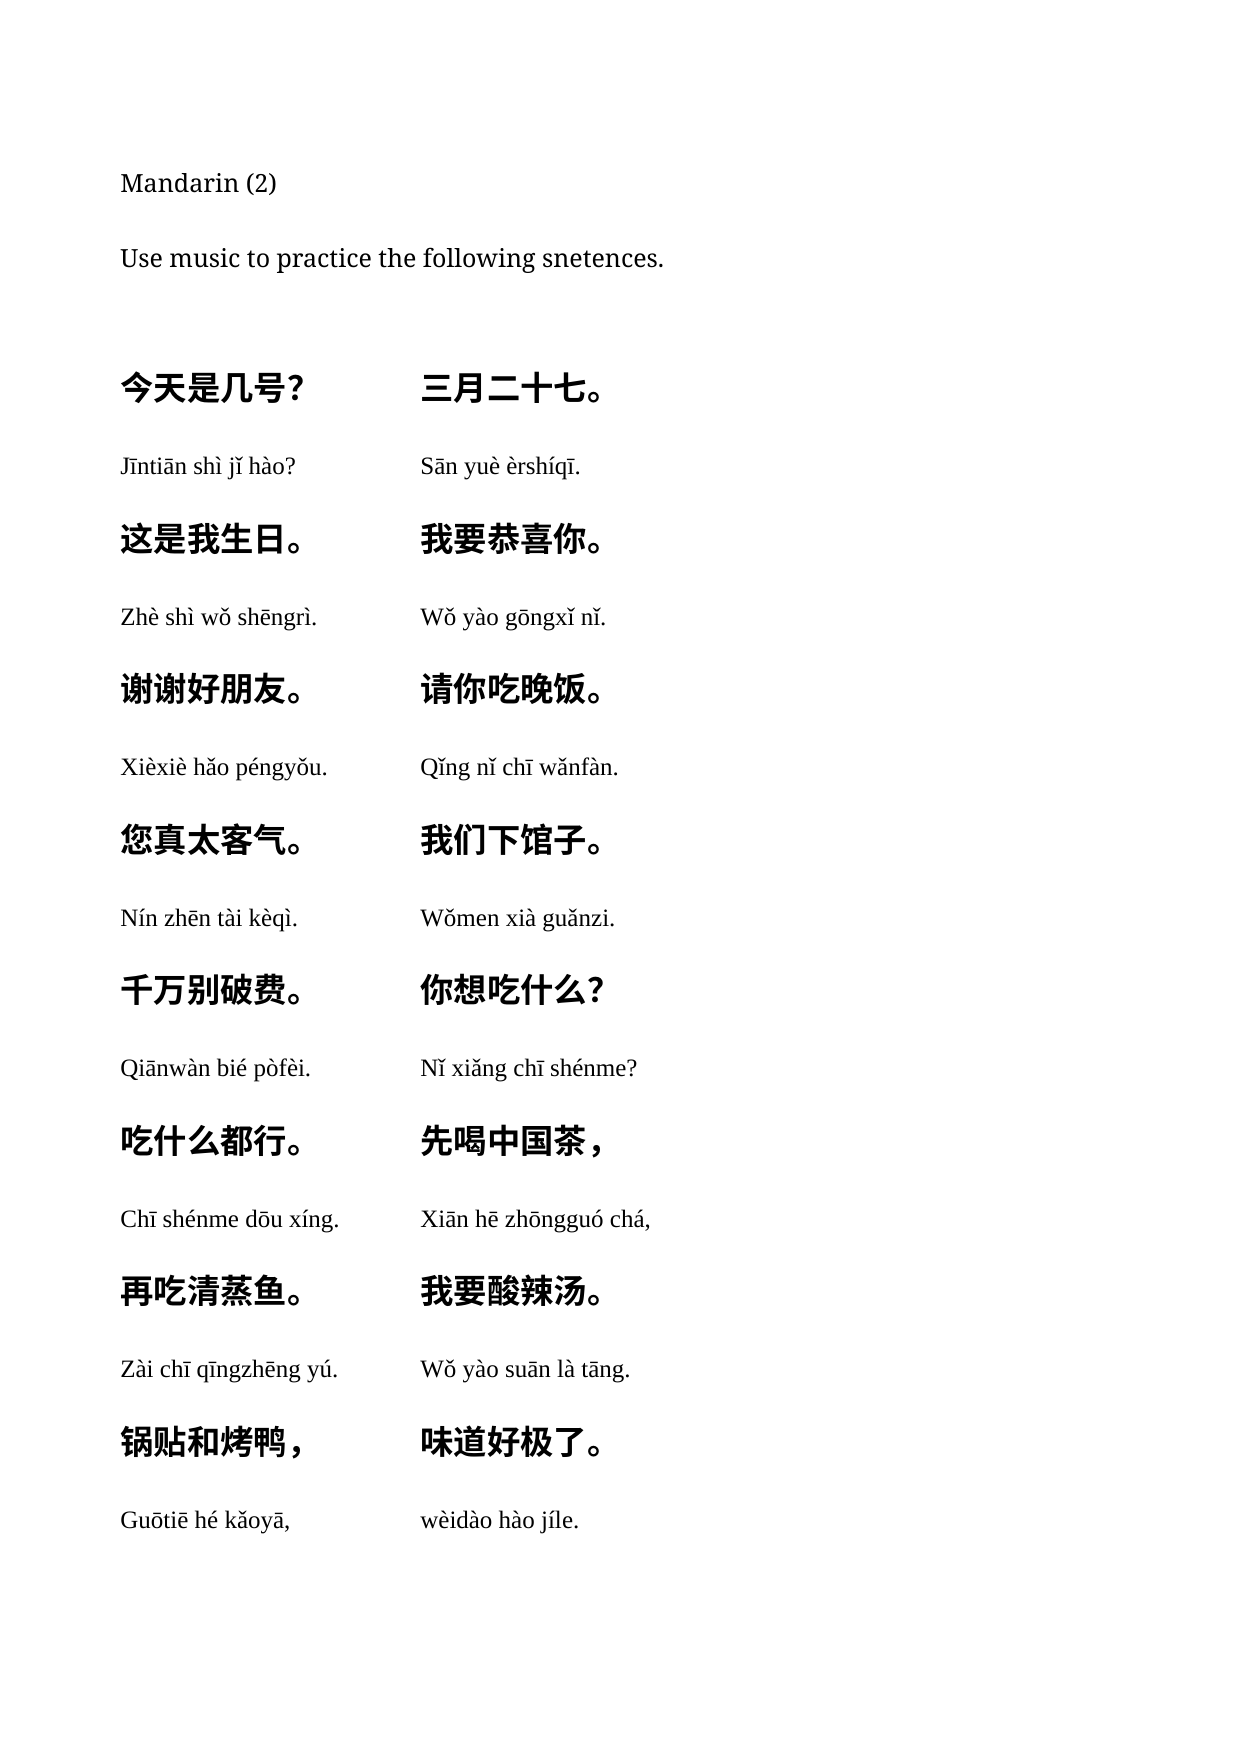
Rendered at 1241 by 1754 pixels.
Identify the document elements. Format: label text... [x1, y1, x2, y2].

text Jīntiān shì jǐ hào? Sān yuè èrshíqī. [120, 448, 1120, 485]
text Chī shénme dōu xíng. Xiān hē zhōngguó chá, [120, 1200, 1120, 1238]
text Qiānwàn bié pòfèi. Nǐ xiǎng chī shénme? [120, 1050, 1120, 1087]
text 千万别破费。 你想吃什么？ [120, 951, 1120, 1026]
text Zài chī qīngzhēng yú. Wǒ yào suān là tāng. [120, 1351, 1120, 1388]
text Zhè shì wǒ shēngrì. Wǒ yào gōngxǐ nǐ. [120, 598, 1120, 636]
text Guōtiē hé kǎoyā, wèidào hào jíle. [120, 1501, 1120, 1539]
text Xièxiè hǎo péngyǒu. Qǐng nǐ chī wǎnfàn. [120, 749, 1120, 786]
text 谢谢好朋友。 请你吃晚饭。 [120, 649, 1120, 724]
text 您真太客气。 我们下馆子。 [120, 800, 1120, 875]
text 再吃清蒸鱼。 我要酸辣汤。 [120, 1252, 1120, 1327]
text Nín zhēn tài kèqì. Wǒmen xià guǎnzi. [120, 899, 1120, 937]
text 这是我生日。 我要恭喜你。 [120, 499, 1120, 574]
text 今天是几号？ 三月二十七。 [120, 348, 1120, 423]
text 吃什么都行。 先喝中国茶， [120, 1101, 1120, 1176]
text Use music to practice the following snetences. [120, 239, 1120, 277]
text Mandarin (2) [120, 164, 1120, 202]
text 锅贴和烤鸭， 味道好极了。 [120, 1402, 1120, 1477]
